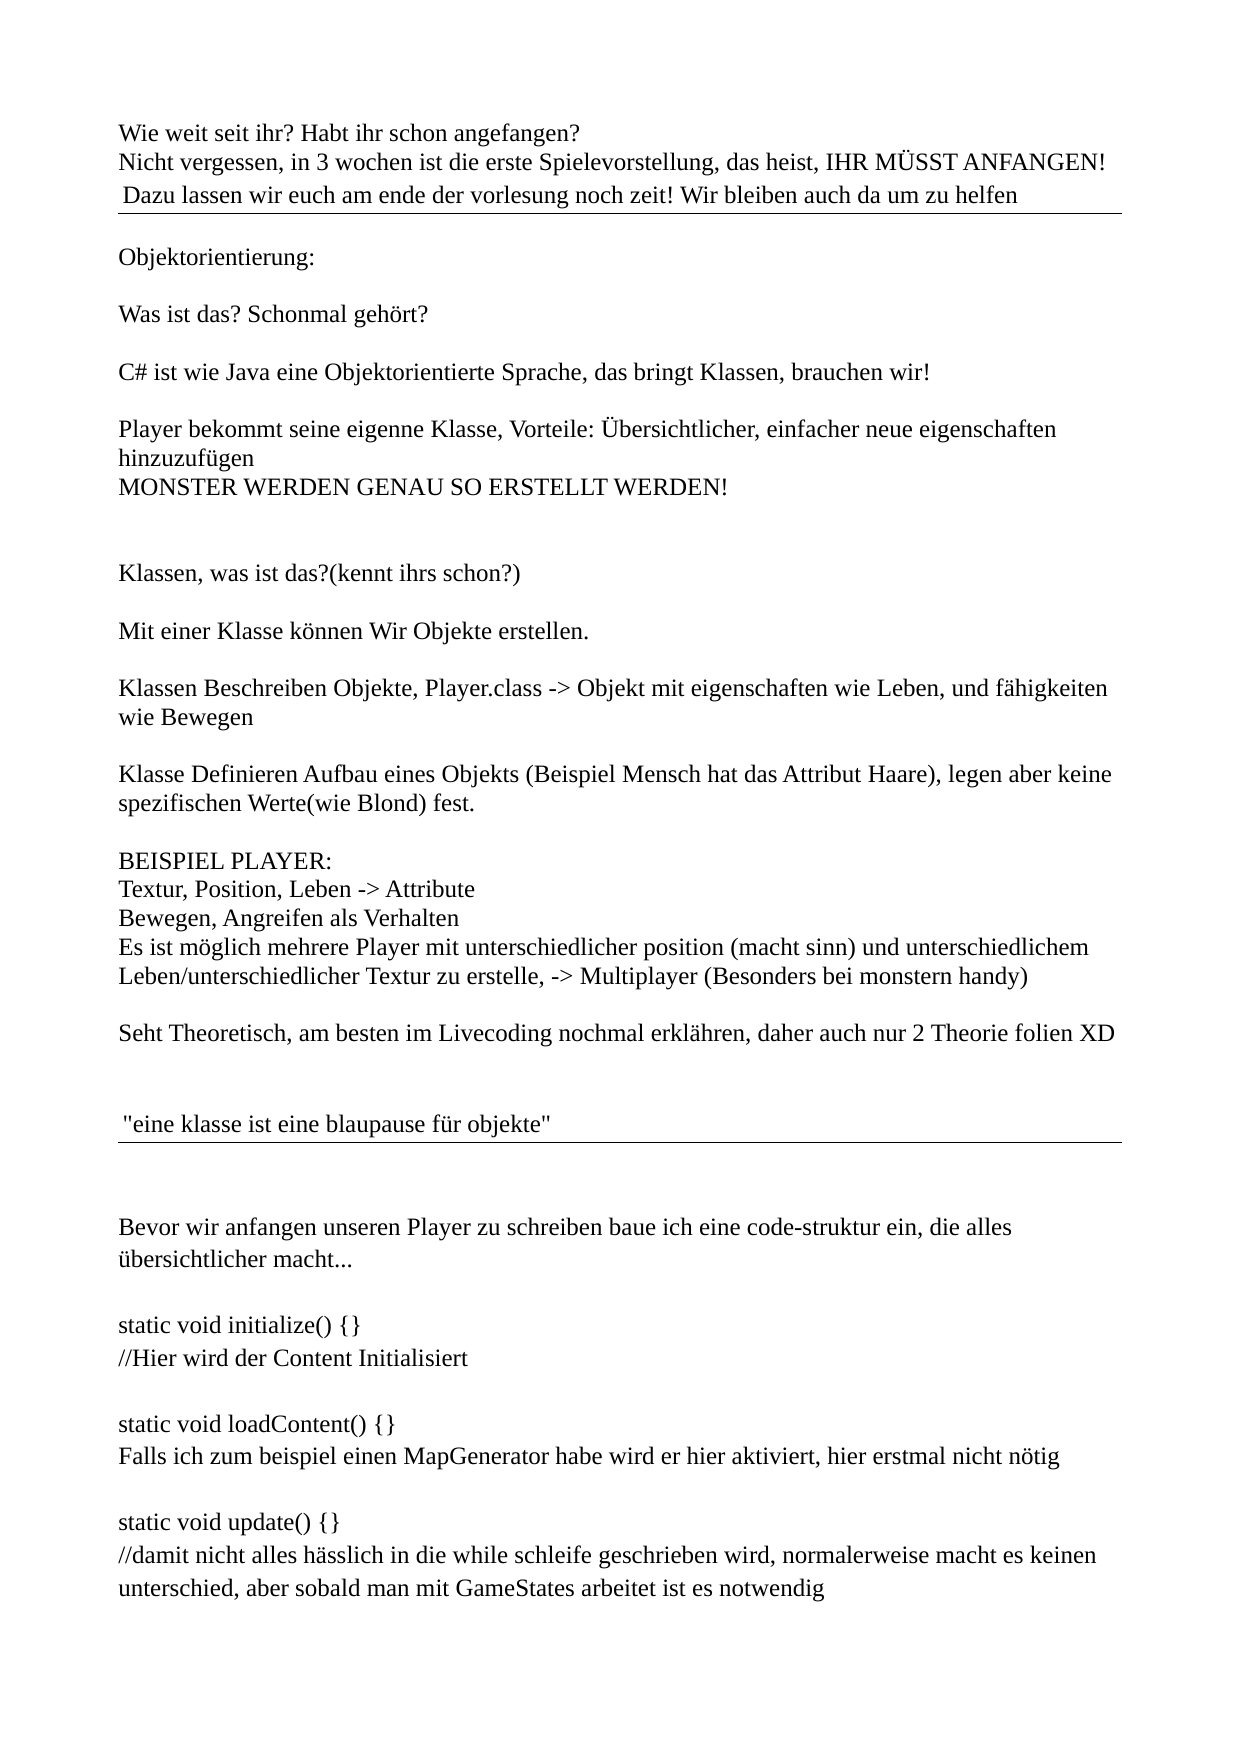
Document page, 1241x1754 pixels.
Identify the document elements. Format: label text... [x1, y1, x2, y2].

text Bevor wir anfangen unseren Player zu schreiben baue ich eine code-struktur ein, die alles übersichtlicher macht... [118, 1208, 1122, 1273]
text Wie weit seit ihr? Habt ihr schon angefangen? [118, 118, 1122, 147]
text static void update() {} [118, 1503, 1122, 1536]
text Textur, Position, Leben -> Attribute [118, 874, 1122, 903]
text Es ist möglich mehrere Player mit unterschiedlicher position (macht sinn) und unterschiedlichem Leben/unterschiedlicher Textur zu erstelle, -> Multiplayer (Besonders bei monstern handy) [118, 932, 1122, 989]
text Bewegen, Angreifen als Verhalten [118, 903, 1122, 932]
text Nicht vergessen, in 3 wochen ist die erste Spielevorstellung, das heist, IHR MÜSST ANFANGEN! [118, 147, 1122, 176]
text static void initialize() {} [118, 1306, 1122, 1339]
text Falls ich zum beispiel einen MapGenerator habe wird er hier aktiviert, hier erstmal nicht nötig [118, 1437, 1122, 1470]
text //damit nicht alles hässlich in die while schleife geschrieben wird, normalerweise macht es keinen unterschied, aber sobald man mit GameStates arbeitet ist es notwendig [118, 1536, 1122, 1601]
text Mit einer Klasse können Wir Objekte erstellen. [118, 616, 1122, 644]
text static void loadContent() {} [118, 1404, 1122, 1437]
text BEISPIEL PLAYER: [118, 846, 1122, 874]
text "eine klasse ist eine blaupause für objekte" [118, 1104, 1122, 1142]
text Klassen, was ist das?(kennt ihrs schon?) [118, 558, 1122, 587]
text Klasse Definieren Aufbau eines Objekts (Beispiel Mensch hat das Attribut Haare), legen aber keine spezifischen Werte(wie Blond) fest. [118, 759, 1122, 817]
text MONSTER WERDEN GENAU SO ERSTELLT WERDEN! [118, 472, 1122, 501]
text //Hier wird der Content Initialisiert [118, 1339, 1122, 1372]
text Klassen Beschreiben Objekte, Player.class -> Objekt mit eigenschaften wie Leben, und fähigkeiten wie Bewegen [118, 673, 1122, 731]
text Dazu lassen wir euch am ende der vorlesung noch zeit! Wir bleiben auch da um zu helfen [118, 176, 1122, 213]
text C# ist wie Java eine Objektorientierte Sprache, das bringt Klassen, brauchen wir! [118, 357, 1122, 386]
text Seht Theoretisch, am besten im Livecoding nochmal erklähren, daher auch nur 2 Theorie folien XD [118, 1018, 1122, 1047]
text Player bekommt seine eigenne Klasse, Vorteile: Übersichtlicher, einfacher neue eigenschaften hinzuzufügen [118, 414, 1122, 472]
text Objektorientierung: [118, 242, 1122, 271]
text Was ist das? Schonmal gehört? [118, 299, 1122, 328]
